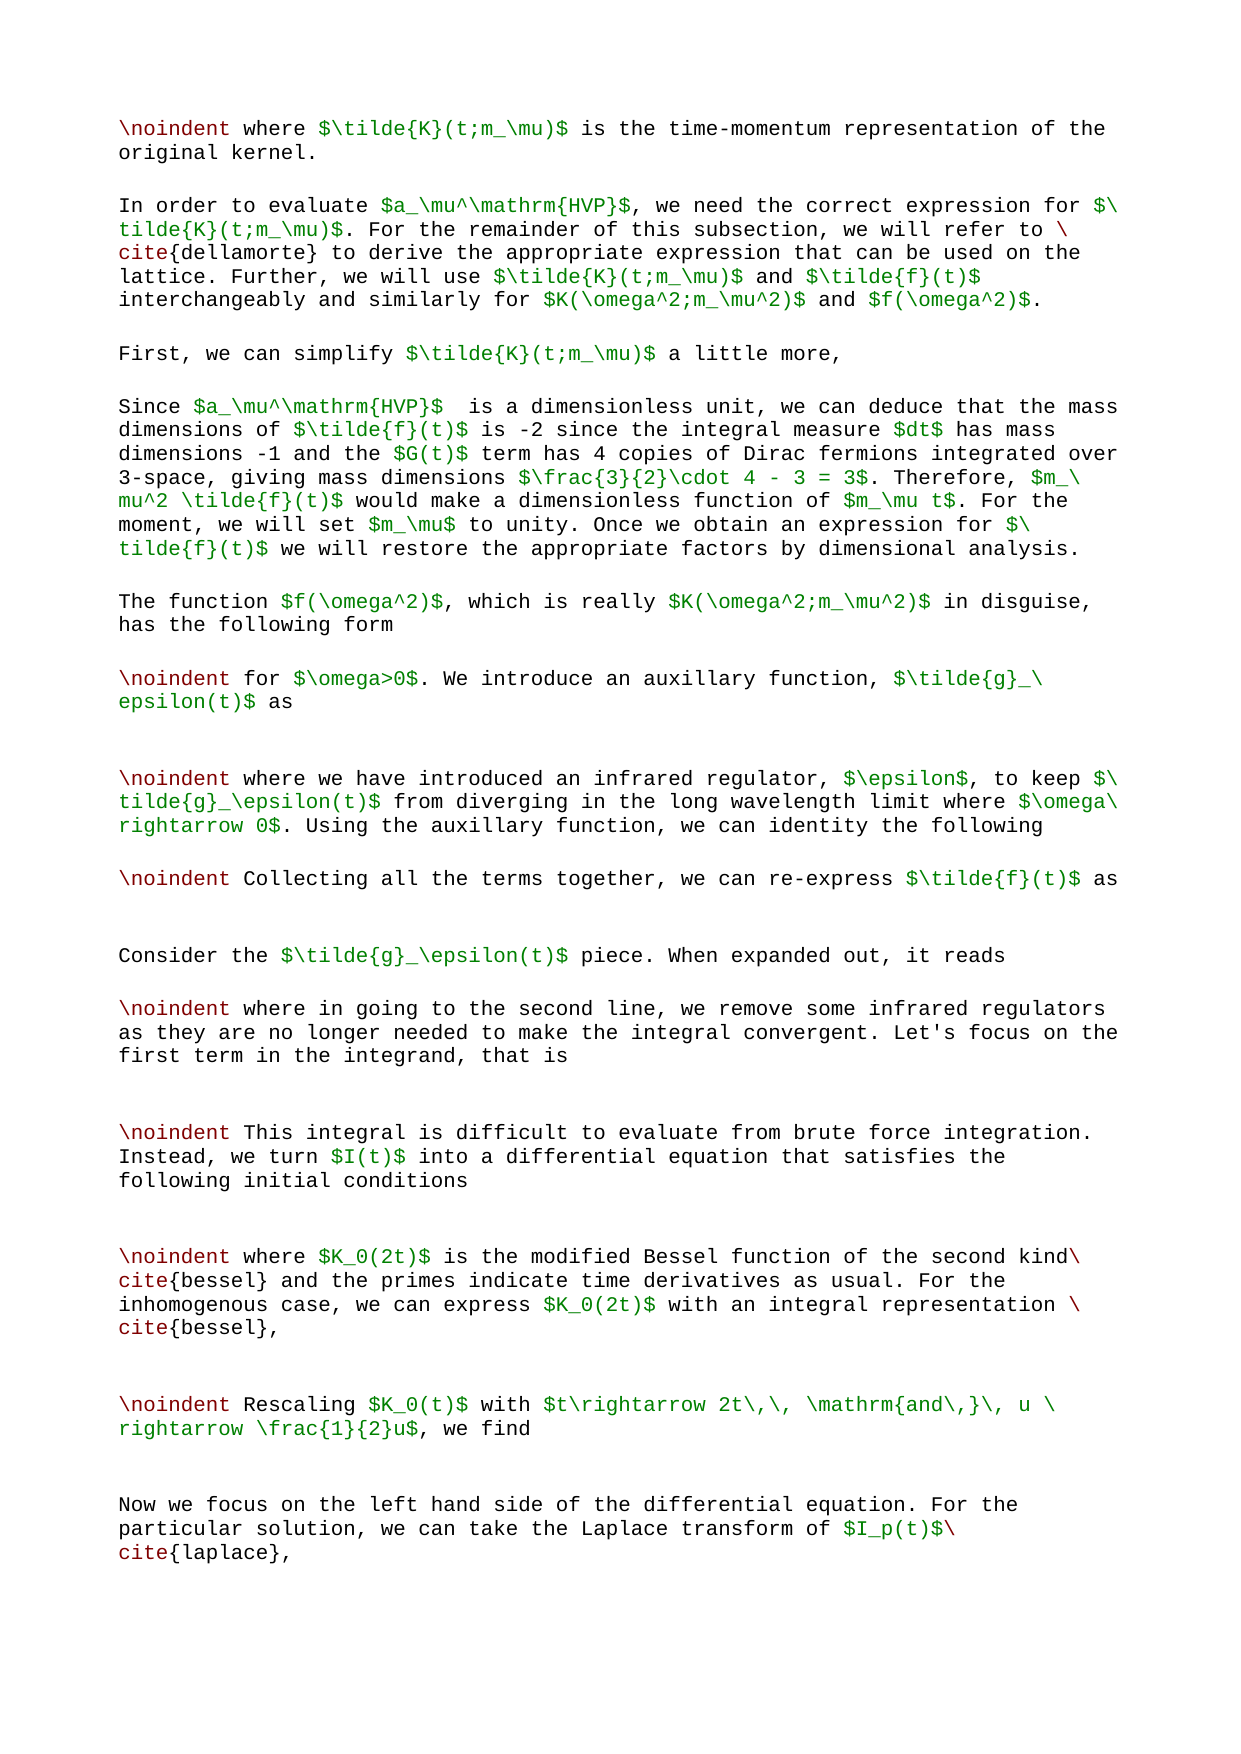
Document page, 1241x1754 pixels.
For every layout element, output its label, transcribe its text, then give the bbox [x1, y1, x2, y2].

text Now we focus on the left hand side of the differential equation. For the particular solution, we can take the Laplace transform of $I_p(t)$\cite{laplace}, [118, 1494, 1122, 1565]
text \noindent Collecting all the terms together, we can re-express $\tilde{f}(t)$ as [118, 868, 1122, 892]
text Consider the $\tilde{g}_\epsilon(t)$ piece. When expanded out, it reads [118, 945, 1122, 969]
text \noindent where in going to the second line, we remove some infrared regulators as they are no longer needed to make the integral convergent. Let's focus on the first term in the integrand, that is [118, 998, 1122, 1069]
text Since $a_\mu^\mathrm{HVP}$ is a dimensionless unit, we can deduce that the mass dimensions of $\tilde{f}(t)$ is -2 since the integral measure $dt$ has mass dimensions -1 and the $G(t)$ term has 4 copies of Dirac fermions integrated over 3-space, giving mass dimensions $\frac{3}{2}\cdot 4 - 3 = 3$. Therefore, $m_\mu^2 \tilde{f}(t)$ would make a dimensionless function of $m_\mu t$. For the moment, we will set $m_\mu$ to unity. Once we obtain an expression for $\tilde{f}(t)$ we will restore the appropriate factors by dimensional analysis. [118, 396, 1122, 561]
text \noindent where $K_0(2t)$ is the modified Bessel function of the second kind\cite{bessel} and the primes indicate time derivatives as usual. For the inhomogenous case, we can express $K_0(2t)$ with an integral representation \cite{bessel}, [118, 1246, 1122, 1341]
text The function $f(\omega^2)$, which is really $K(\omega^2;m_\mu^2)$ in disguise, has the following form [118, 591, 1122, 638]
text First, we can simplify $\tilde{K}(t;m_\mu)$ a little more, [118, 343, 1122, 366]
text \noindent This integral is difficult to evaluate from brute force integration. Instead, we turn $I(t)$ into a differential equation that satisfies the following initial conditions [118, 1122, 1122, 1193]
text \noindent for $\omega>0$. We introduce an auxillary function, $\tilde{g}_\epsilon(t)$ as [118, 667, 1122, 715]
text \noindent where $\tilde{K}(t;m_\mu)$ is the time-momentum representation of the original kernel. [118, 118, 1122, 165]
text In order to evaluate $a_\mu^\mathrm{HVP}$, we need the correct expression for $\tilde{K}(t;m_\mu)$. For the remainder of this subsection, we will refer to \cite{dellamorte} to derive the appropriate expression that can be used on the lattice. Further, we will use $\tilde{K}(t;m_\mu)$ and $\tilde{f}(t)$ interchangeably and similarly for $K(\omega^2;m_\mu^2)$ and $f(\omega^2)$. [118, 195, 1122, 313]
text \noindent Rescaling $K_0(t)$ with $t\rightarrow 2t\,\, \mathrm{and\,}\, u \rightarrow \frac{1}{2}u$, we find [118, 1394, 1122, 1441]
text \noindent where we have introduced an infrared regulator, $\epsilon$, to keep $\tilde{g}_\epsilon(t)$ from diverging in the long wavelength limit where $\omega\rightarrow 0$. Using the auxillary function, we can identity the following [118, 768, 1122, 839]
